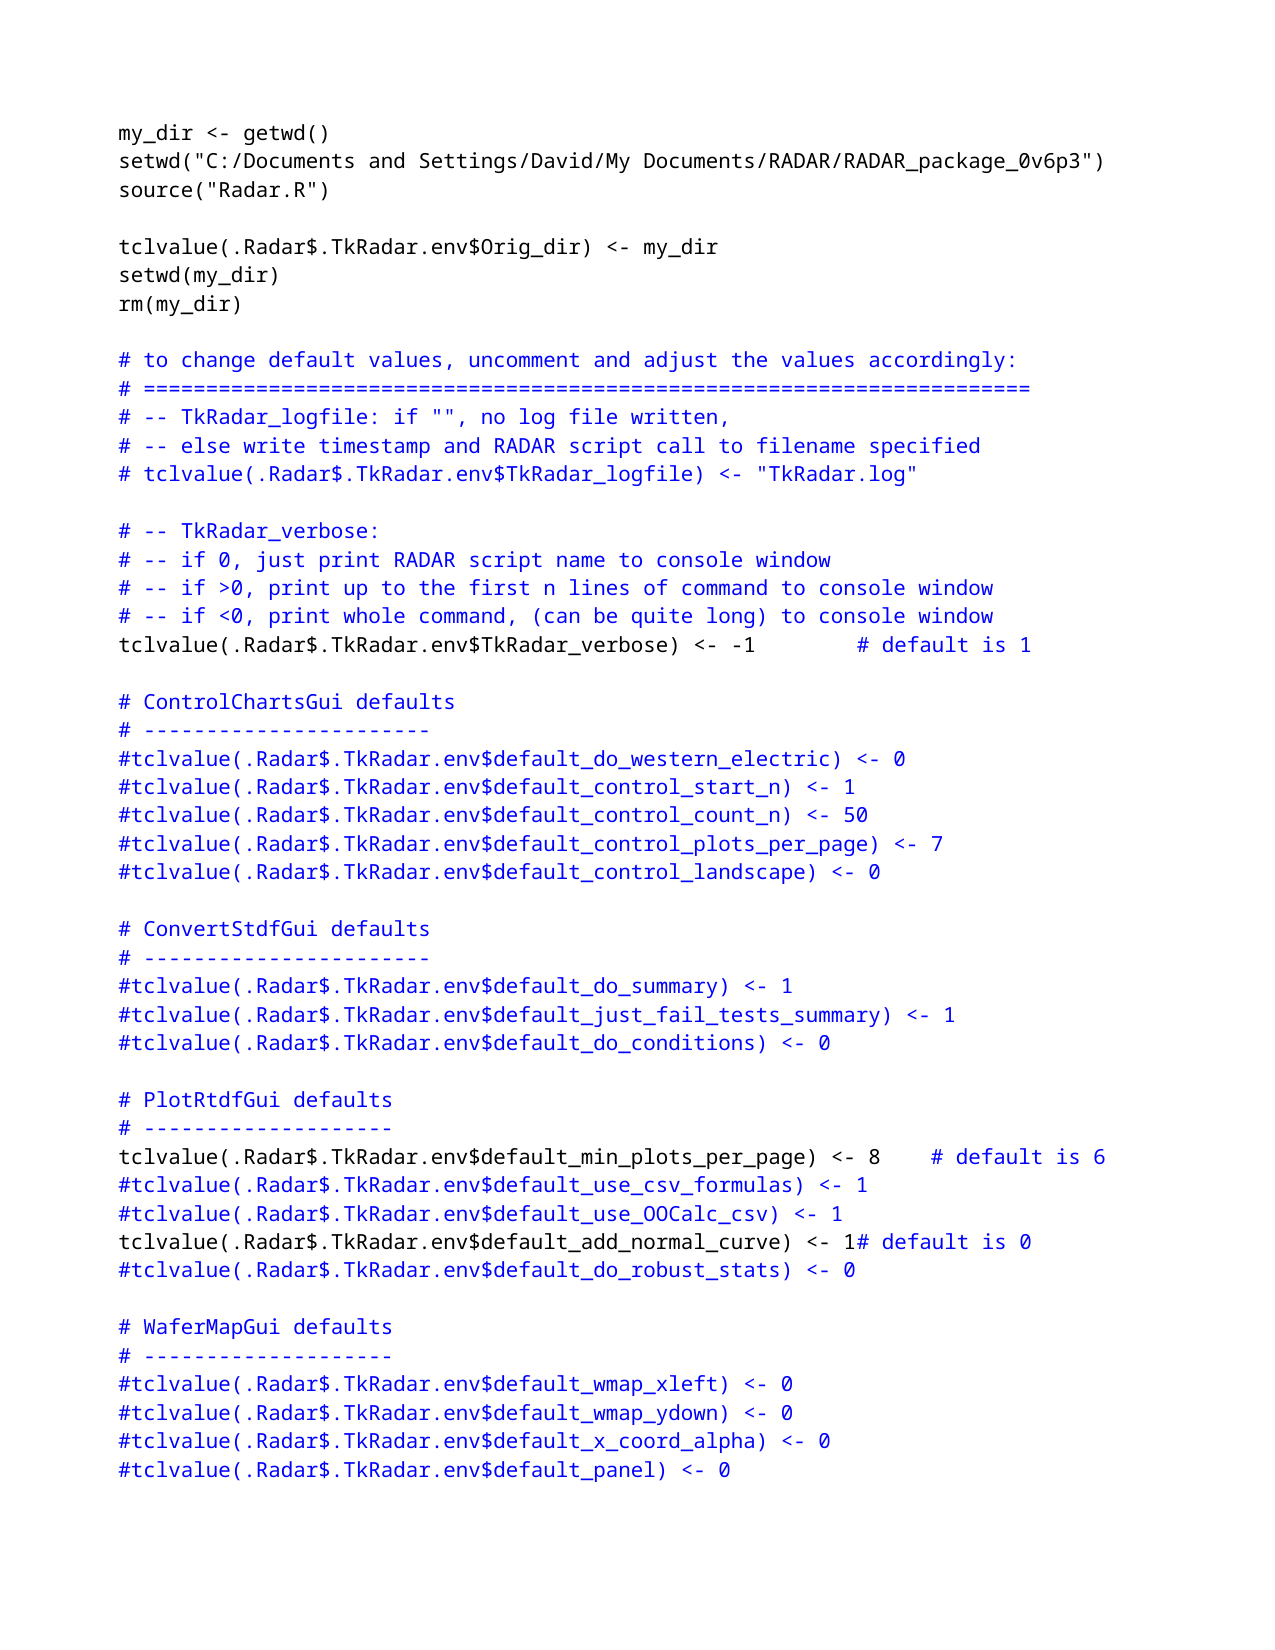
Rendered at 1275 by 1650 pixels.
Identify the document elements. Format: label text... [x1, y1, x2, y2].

text tclvalue(.Radar$.TkRadar.env$default_add_normal_curve) <- 1 # default is 0 [118, 1227, 1157, 1256]
text tclvalue(.Radar$.TkRadar.env$TkRadar_verbose) <- -1 # default is 1 [118, 630, 1157, 658]
text #tclvalue(.Radar$.TkRadar.env$default_do_western_electric) <- 0 [118, 744, 1157, 772]
text # -- if >0, print up to the first n lines of command to console window [118, 573, 1157, 602]
text # -------------------- [118, 1113, 1157, 1142]
text # PlotRtdfGui defaults [118, 1085, 1157, 1113]
text # ConvertStdfGui defaults [118, 914, 1157, 943]
text # ----------------------- [118, 715, 1157, 744]
text # tclvalue(.Radar$.TkRadar.env$TkRadar_logfile) <- "TkRadar.log" [118, 459, 1157, 488]
text #tclvalue(.Radar$.TkRadar.env$default_do_summary) <- 1 [118, 971, 1157, 1000]
text #tclvalue(.Radar$.TkRadar.env$default_control_landscape) <- 0 [118, 857, 1157, 886]
text rm(my_dir) [118, 289, 1157, 317]
text #tclvalue(.Radar$.TkRadar.env$default_do_conditions) <- 0 [118, 1028, 1157, 1057]
text # -- TkRadar_logfile: if "", no log file written, [118, 402, 1157, 431]
text #tclvalue(.Radar$.TkRadar.env$default_control_start_n) <- 1 [118, 772, 1157, 801]
text setwd("C:/Documents and Settings/David/My Documents/RADAR/RADAR_package_0v6p3") [118, 147, 1157, 175]
text # -------------------- [118, 1341, 1157, 1369]
text #tclvalue(.Radar$.TkRadar.env$default_wmap_ydown) <- 0 [118, 1398, 1157, 1426]
text # WaferMapGui defaults [118, 1312, 1157, 1341]
text # to change default values, uncomment and adjust the values accordingly: [118, 346, 1157, 374]
text #tclvalue(.Radar$.TkRadar.env$default_control_plots_per_page) <- 7 [118, 829, 1157, 857]
text #tclvalue(.Radar$.TkRadar.env$default_control_count_n) <- 50 [118, 801, 1157, 829]
text # ControlChartsGui defaults [118, 687, 1157, 715]
text # ----------------------- [118, 943, 1157, 971]
text # -- if 0, just print RADAR script name to console window [118, 545, 1157, 573]
text #tclvalue(.Radar$.TkRadar.env$default_just_fail_tests_summary) <- 1 [118, 1000, 1157, 1028]
text # -- else write timestamp and RADAR script call to filename specified [118, 431, 1157, 459]
text source("Radar.R") [118, 175, 1157, 203]
text # -- if <0, print whole command, (can be quite long) to console window [118, 602, 1157, 630]
text #tclvalue(.Radar$.TkRadar.env$default_do_robust_stats) <- 0 [118, 1256, 1157, 1284]
text #tclvalue(.Radar$.TkRadar.env$default_x_coord_alpha) <- 0 [118, 1426, 1157, 1455]
text tclvalue(.Radar$.TkRadar.env$default_min_plots_per_page) <- 8 # default is 6 [118, 1142, 1157, 1170]
text setwd(my_dir) [118, 260, 1157, 289]
text my_dir <- getwd() [118, 118, 1157, 147]
text #tclvalue(.Radar$.TkRadar.env$default_panel) <- 0 [118, 1455, 1157, 1483]
text # ======================================================================= [118, 374, 1157, 402]
text # -- TkRadar_verbose: [118, 516, 1157, 545]
text #tclvalue(.Radar$.TkRadar.env$default_use_OOCalc_csv) <- 1 [118, 1199, 1157, 1227]
text #tclvalue(.Radar$.TkRadar.env$default_wmap_xleft) <- 0 [118, 1369, 1157, 1398]
text #tclvalue(.Radar$.TkRadar.env$default_use_csv_formulas) <- 1 [118, 1170, 1157, 1199]
text tclvalue(.Radar$.TkRadar.env$Orig_dir) <- my_dir [118, 232, 1157, 260]
